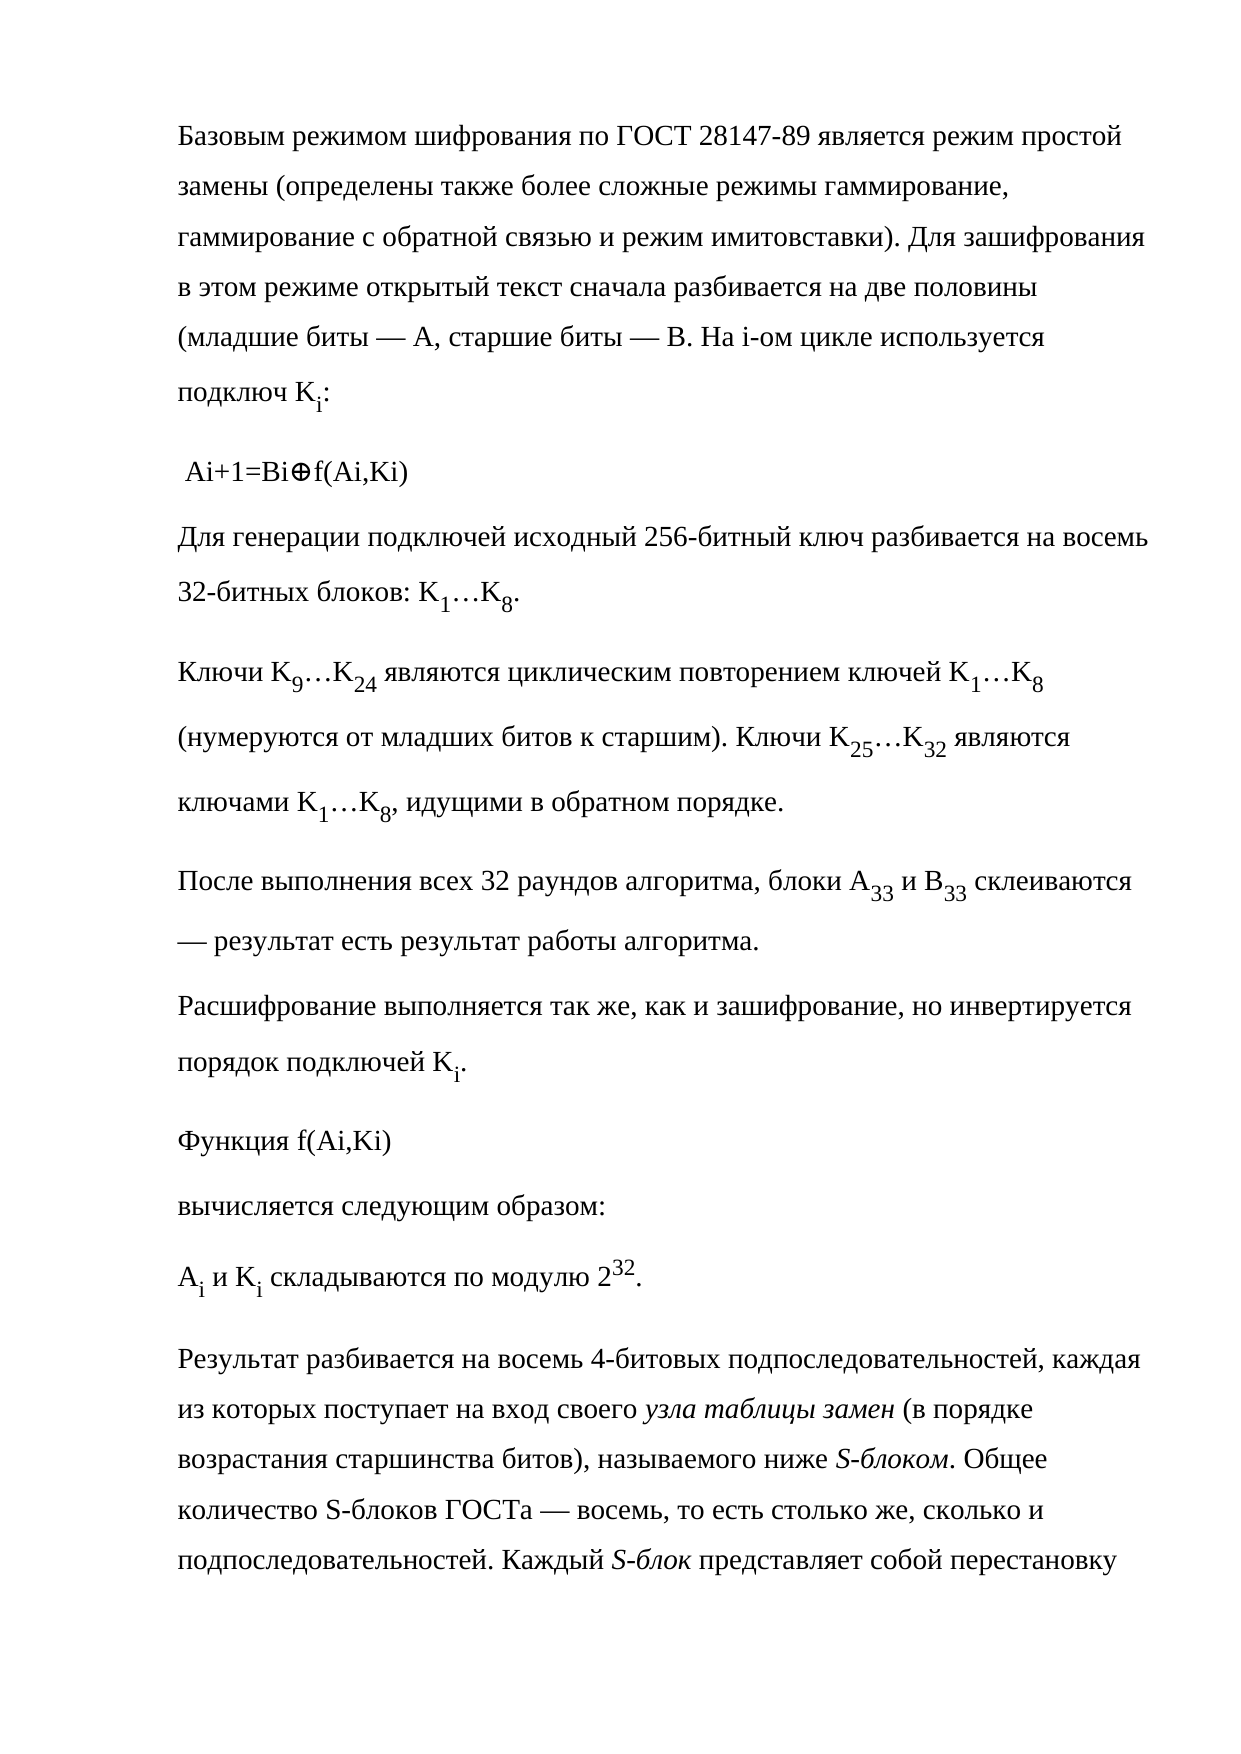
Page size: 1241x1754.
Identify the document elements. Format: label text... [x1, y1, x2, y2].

text Для генерации подключей исходный 256-битный ключ разбивается на восемь 32-битных блоков: K1…K8. [177, 519, 1152, 618]
text Расшифрование выполняется так же, как и зашифрование, но инвертируется порядок подключей Ki. [177, 988, 1152, 1087]
text Ключи K9…K24 являются циклическим повторением ключей K1…K8 (нумеруются от младших битов к старшим). Ключи K25…K32 являются ключами K1…K8, идущими в обратном порядке. [177, 654, 1152, 827]
text Базовым режимом шифрования по ГОСТ 28147-89 является режим простой замены (определены также более сложные режимы гаммирование, гаммирование с обратной связью и режим имитовставки). Для зашифрования в этом режиме открытый текст сначала разбивается на две половины (младшие биты — A, старшие биты — B. На i-ом цикле используется подключ Ki: [177, 118, 1152, 418]
text Ai и Ki складываются по модулю 232. [177, 1253, 1152, 1302]
text вычисляется следующим образом: [177, 1188, 1152, 1222]
text Ai+1=Bi⊕f(Ai,Ki) [177, 454, 1152, 488]
text Результат разбивается на восемь 4-битовых подпоследовательностей, каждая из которых поступает на вход своего узла таблицы замен (в порядке возрастания старшинства битов), называемого ниже S-блоком. Общее количество S-блоков ГОСТа — восемь, то есть столько же, сколько и подпоследовательностей. Каждый S-блок представляет собой перестановку [177, 1341, 1152, 1576]
text После выполнения всех 32 раундов алгоритма, блоки A33 и B33 склеиваются— результат есть результат работы алгоритма. [177, 863, 1152, 957]
text Функция f(Ai,Ki) [177, 1123, 1152, 1157]
